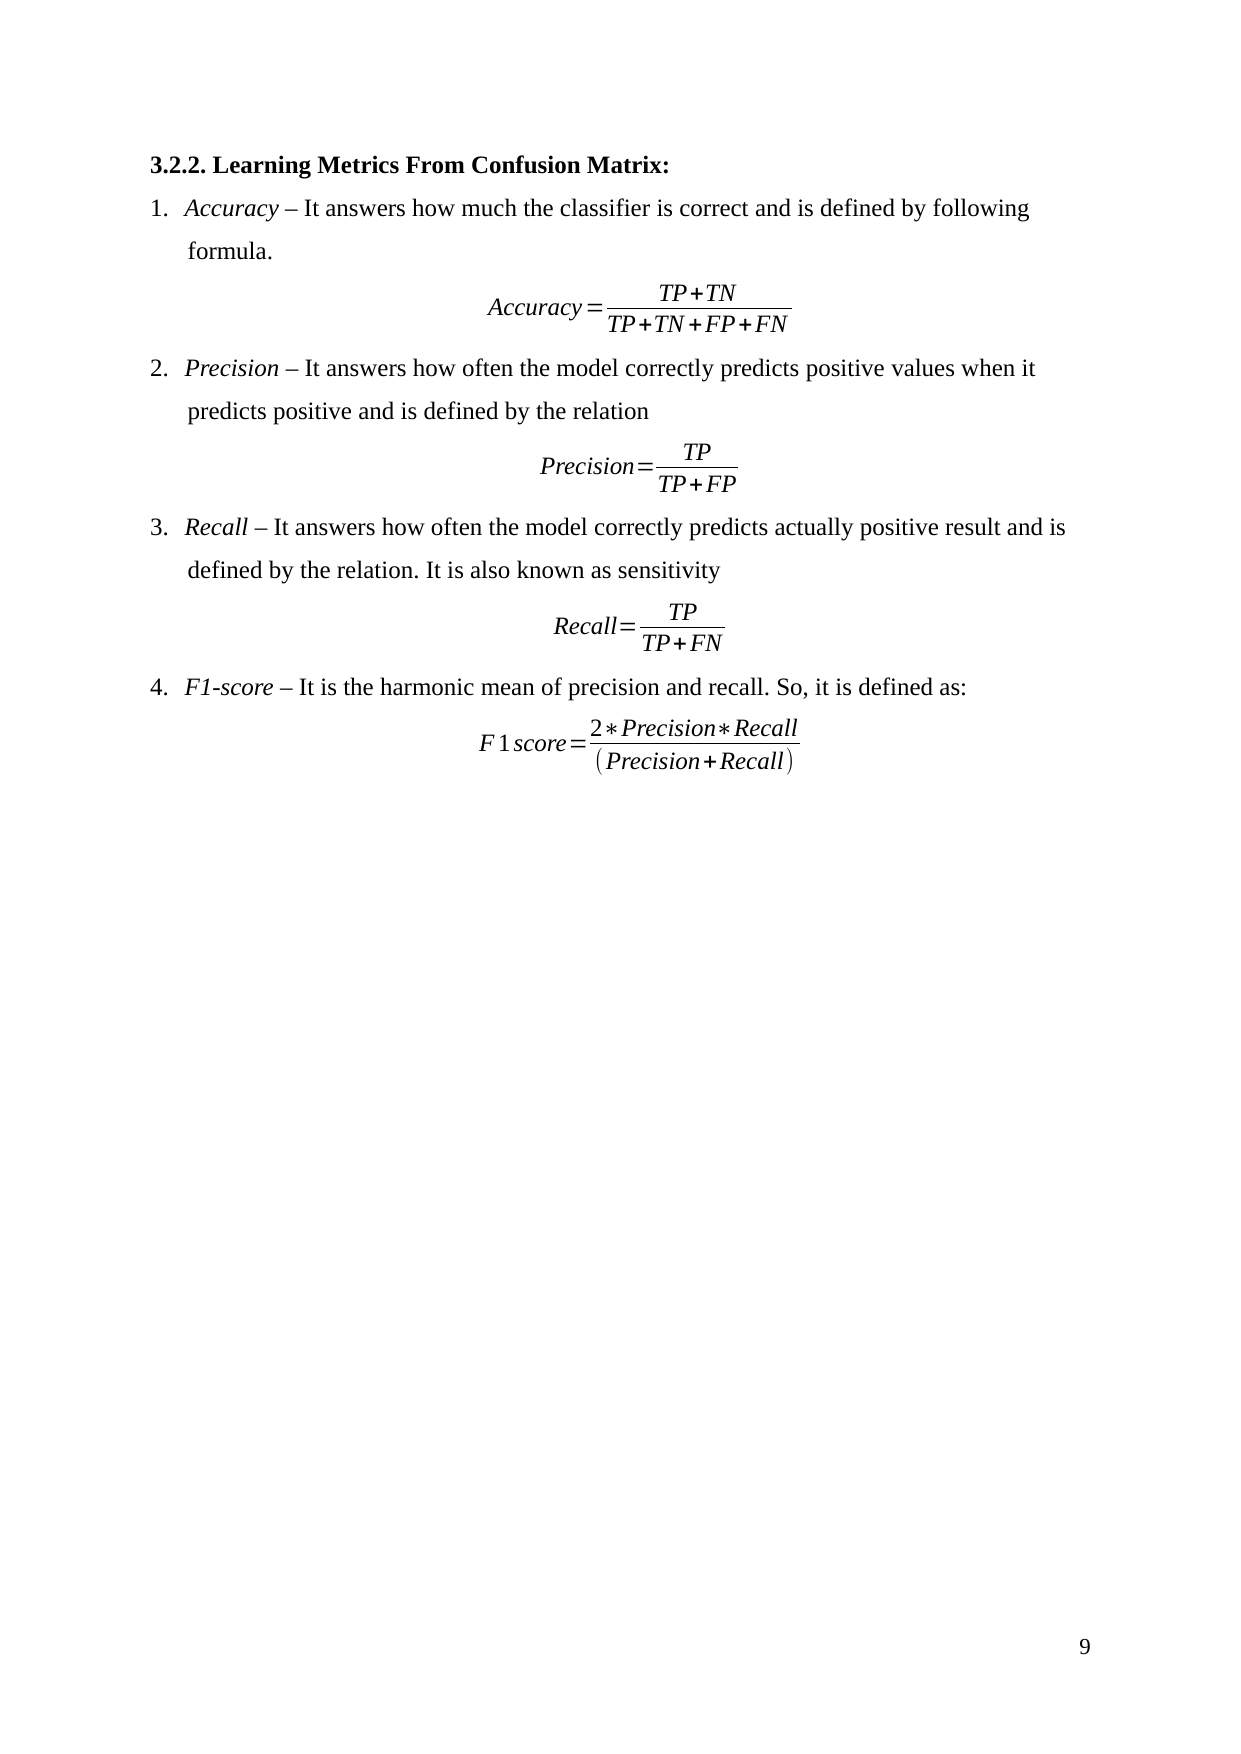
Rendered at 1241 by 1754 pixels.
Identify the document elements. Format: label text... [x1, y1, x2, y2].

list Recall – It answers how often the model correctly predicts actually positive result and is defined by the relation. It is also known as sensitivity [150, 512, 1091, 584]
list Precision – It answers how often the model correctly predicts positive values when it predicts positive and is defined by the relation [150, 353, 1091, 424]
list Accuracy – It answers how much the classifier is correct and is defined by following formula. [150, 193, 1091, 265]
list F1-score – It is the harmonic mean of precision and recall. So, it is defined as: [150, 672, 1091, 701]
subtitle 3.2.2. Learning Metrics From Confusion Matrix: [150, 150, 1091, 179]
